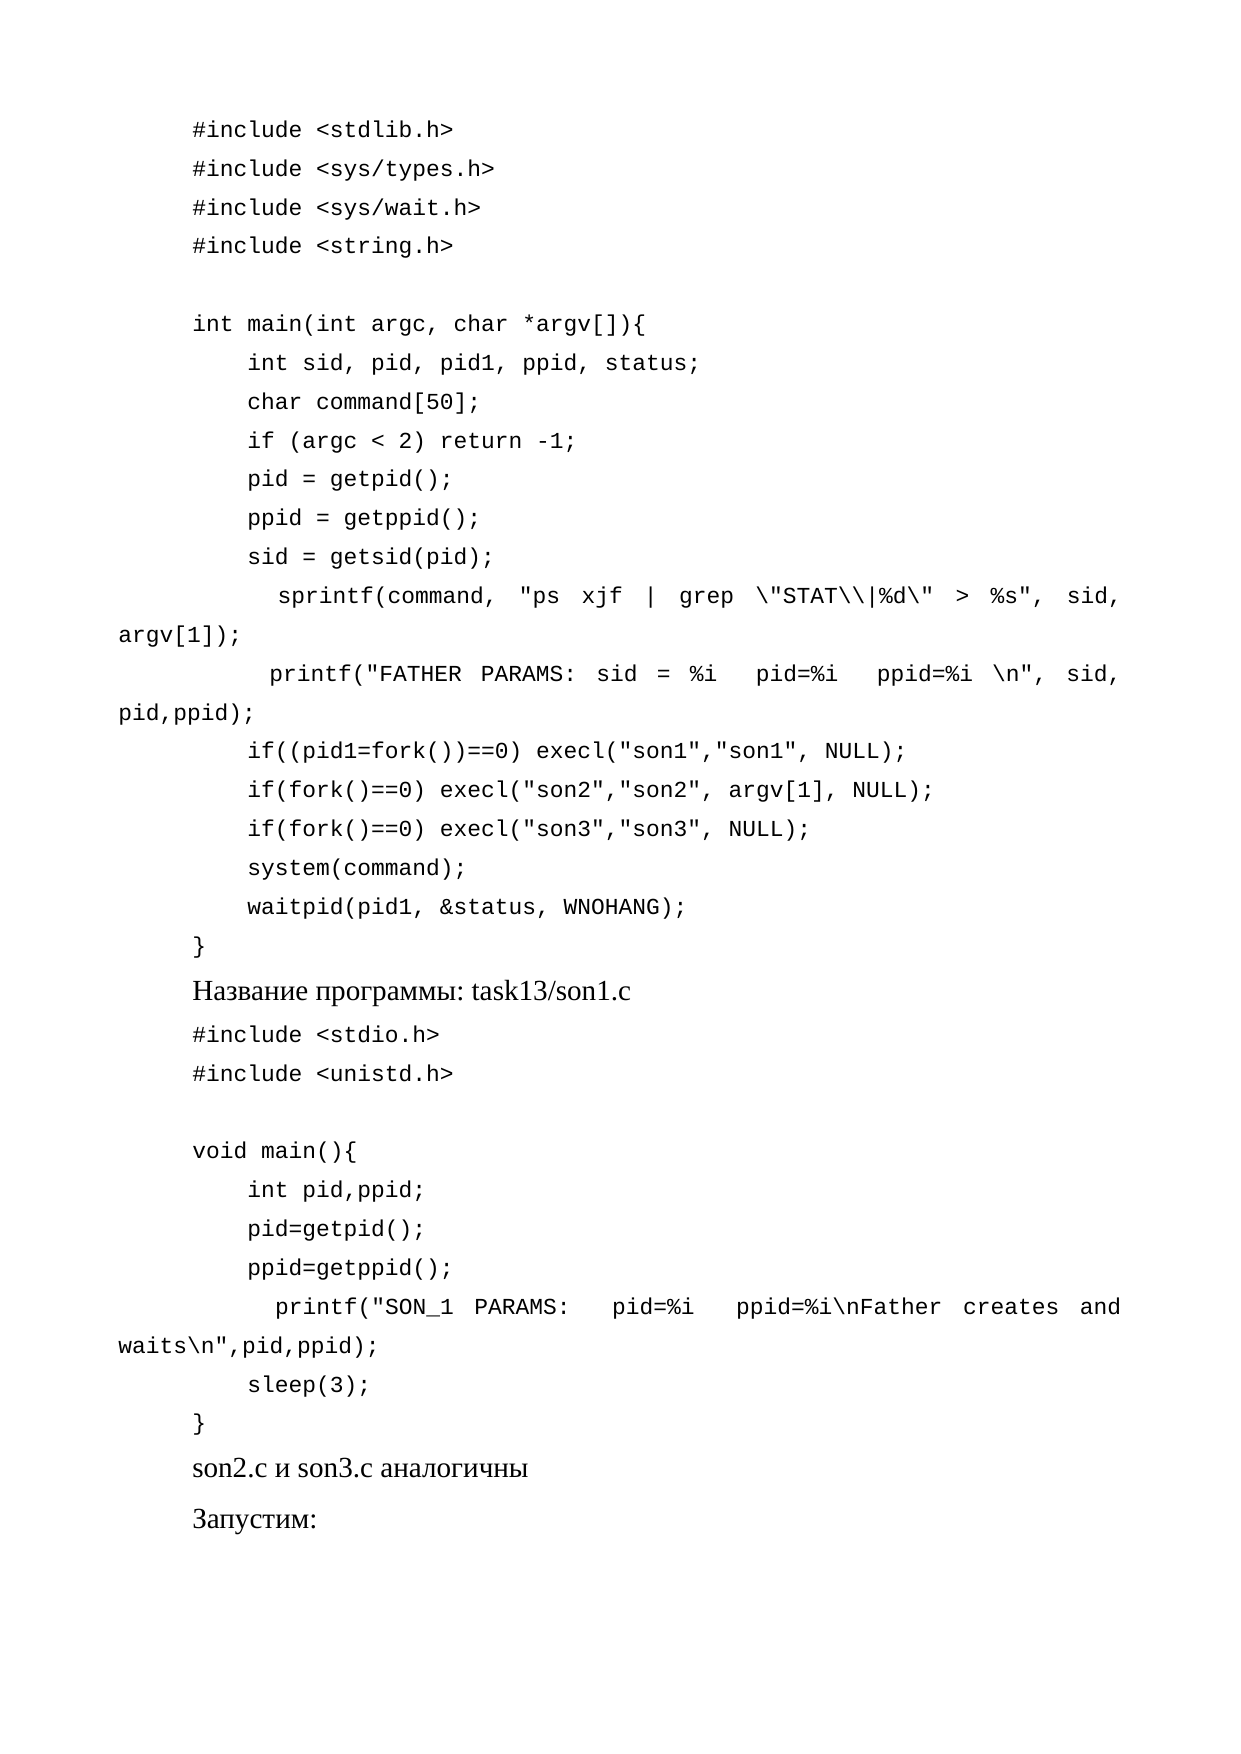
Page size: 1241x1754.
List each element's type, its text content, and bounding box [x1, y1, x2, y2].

text ppid = getppid(); [118, 507, 1122, 533]
text char command[50]; [118, 390, 1122, 416]
text Название программы: task13/son1.c [118, 973, 1122, 1006]
text #include <sys/types.h> [118, 157, 1122, 183]
text #include <stdio.h> [118, 1023, 1122, 1049]
text void main(){ [118, 1140, 1122, 1166]
text sprintf(command, "ps xjf | grep \"STAT\\|%d\" > %s", sid, argv[1]); [118, 584, 1122, 649]
text sleep(3); [118, 1373, 1122, 1399]
text int pid,ppid; [118, 1179, 1122, 1204]
text if (argc < 2) return -1; [118, 429, 1122, 455]
text if((pid1=fork())==0) execl("son1","son1", NULL); [118, 740, 1122, 766]
text int main(int argc, char *argv[]){ [118, 312, 1122, 338]
text pid = getpid(); [118, 468, 1122, 494]
text printf("SON_1 PARAMS: pid=%i ppid=%i\nFather creates and waits\n",pid,ppid); [118, 1295, 1122, 1360]
text #include <sys/wait.h> [118, 196, 1122, 222]
text #include <stdlib.h> [118, 118, 1122, 144]
text son2.c и son3.c аналогичны [118, 1451, 1122, 1484]
text sid = getsid(pid); [118, 546, 1122, 571]
text ppid=getppid(); [118, 1256, 1122, 1282]
text } [118, 1412, 1122, 1438]
text waitpid(pid1, &status, WNOHANG); [118, 895, 1122, 921]
text system(command); [118, 856, 1122, 882]
text int sid, pid, pid1, ppid, status; [118, 351, 1122, 377]
text #include <unistd.h> [118, 1062, 1122, 1088]
text #include <string.h> [118, 235, 1122, 261]
text printf("FATHER PARAMS: sid = %i pid=%i ppid=%i \n", sid, pid,ppid); [118, 662, 1122, 727]
text Запустим: [118, 1501, 1122, 1534]
text pid=getpid(); [118, 1217, 1122, 1243]
text } [118, 934, 1122, 960]
text if(fork()==0) execl("son3","son3", NULL); [118, 817, 1122, 843]
text if(fork()==0) execl("son2","son2", argv[1], NULL); [118, 779, 1122, 804]
